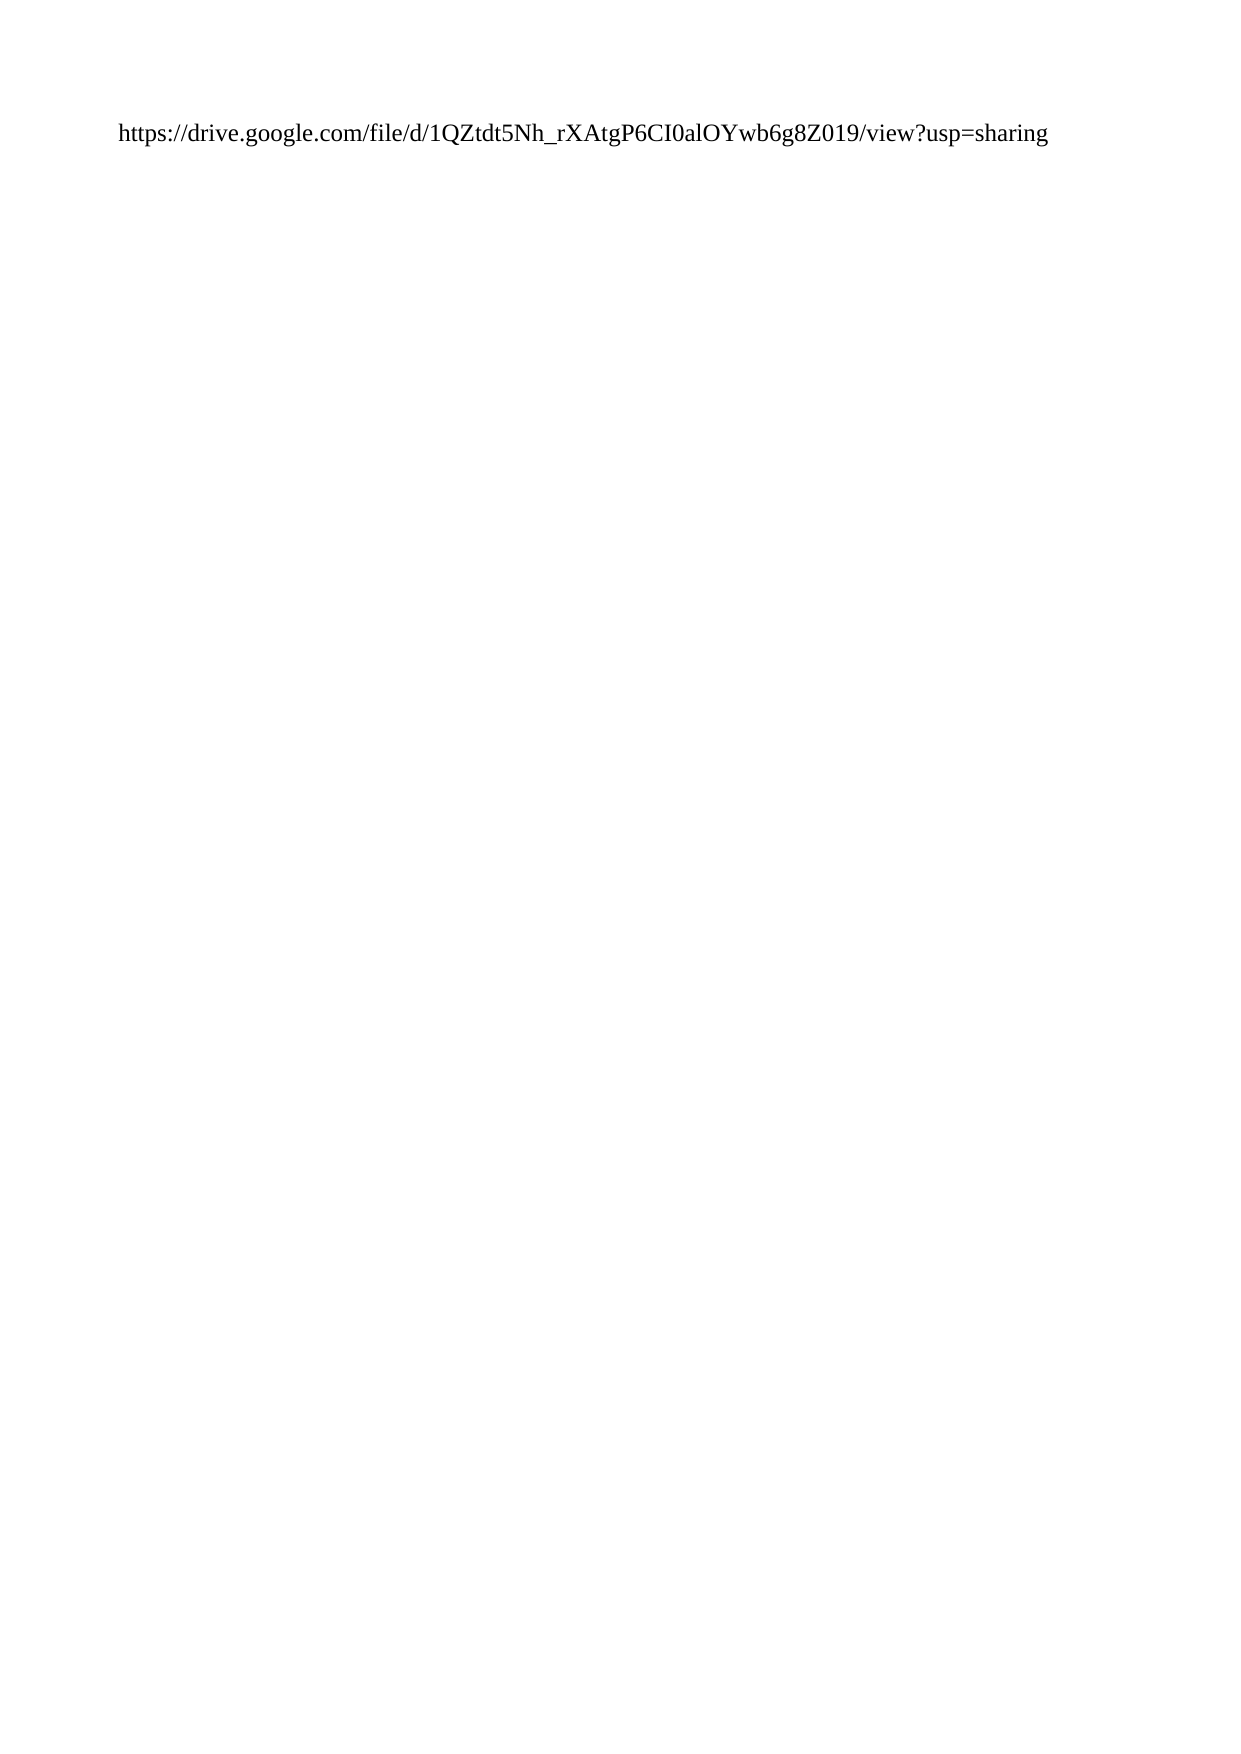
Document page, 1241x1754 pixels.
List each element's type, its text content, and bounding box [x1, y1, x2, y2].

text https://drive.google.com/file/d/1QZtdt5Nh_rXAtgP6CI0alOYwb6g8Z019/view?usp=sharing [118, 118, 1122, 147]
